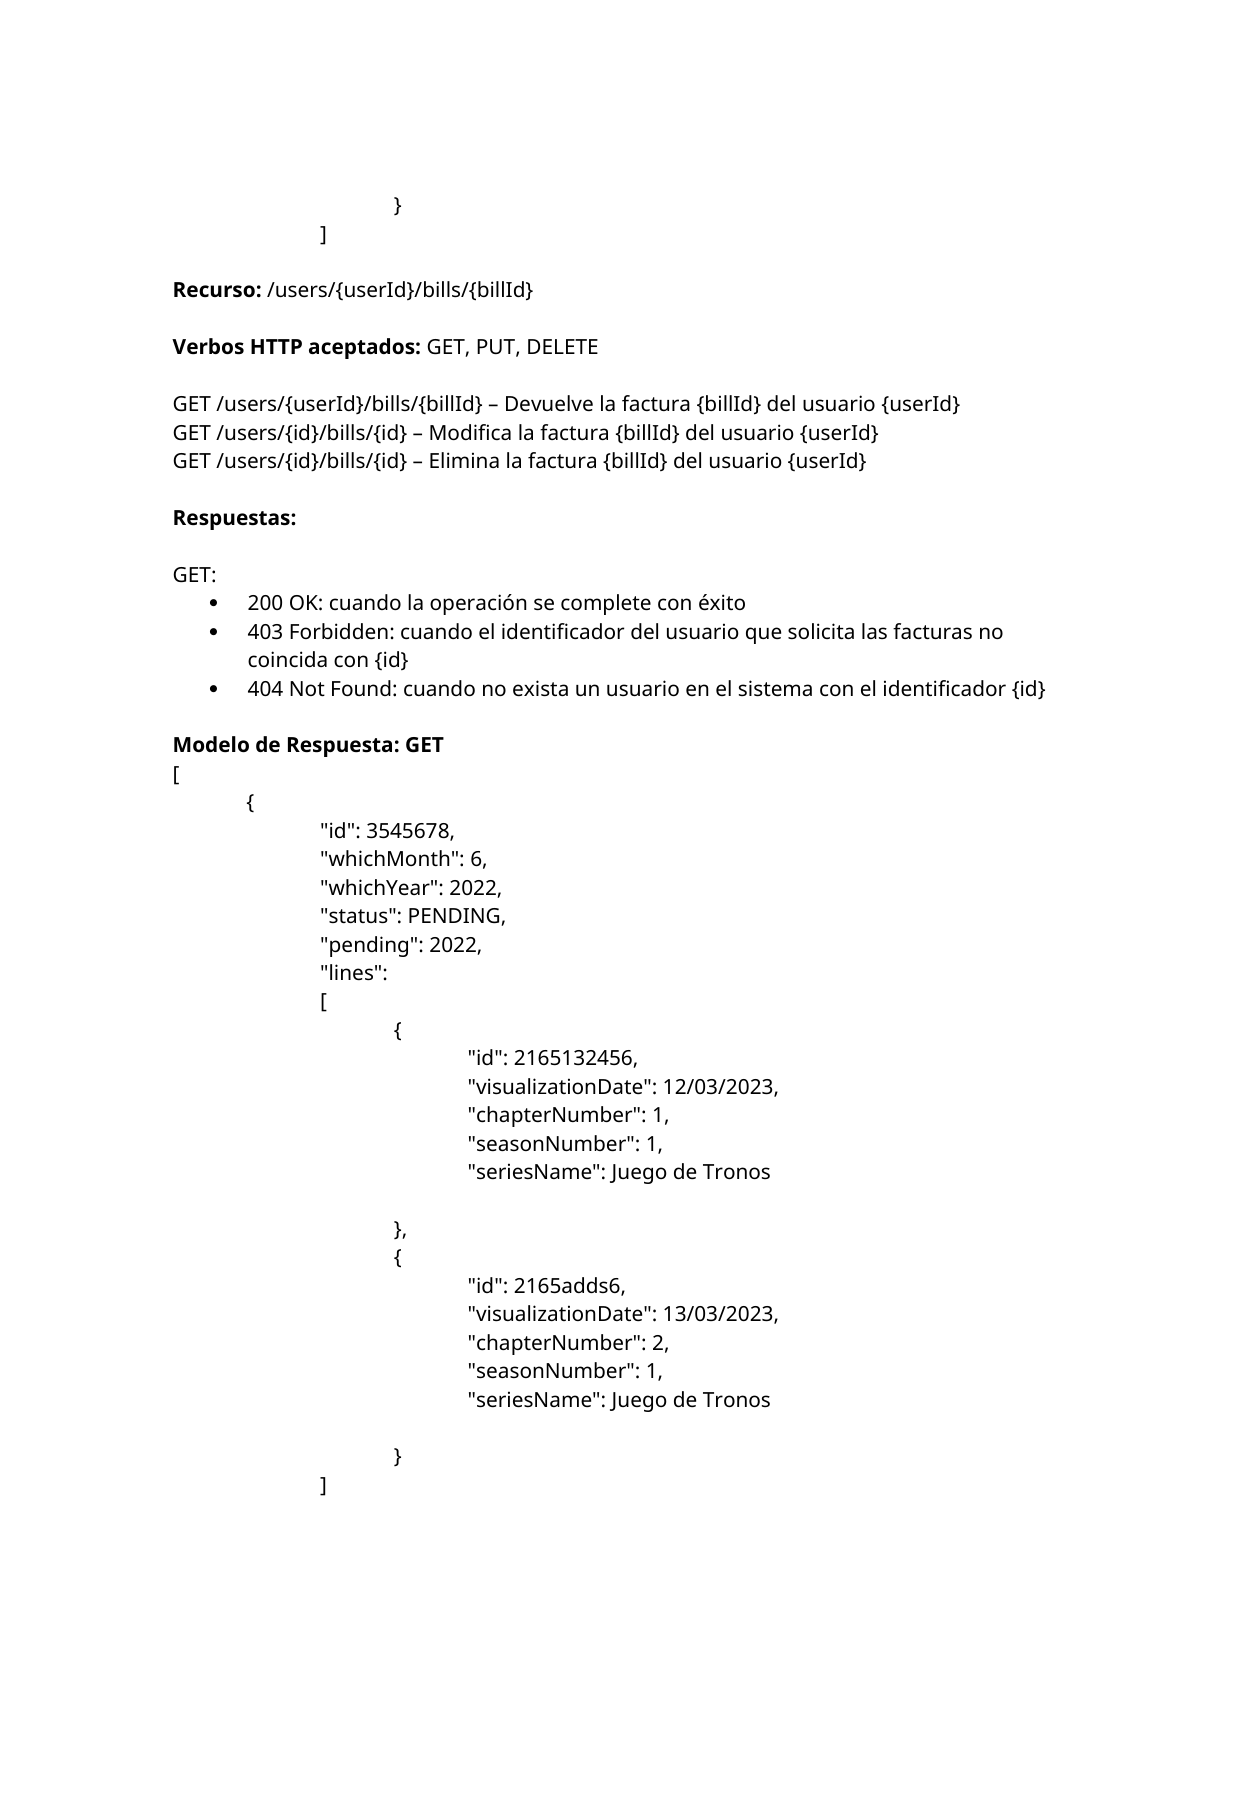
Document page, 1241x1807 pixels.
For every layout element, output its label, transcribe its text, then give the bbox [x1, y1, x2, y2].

text "whichYear": 2022, [320, 873, 1086, 901]
text "visualizationDate": 13/03/2023, [320, 1299, 1086, 1328]
text [ [320, 987, 1086, 1015]
text "seasonNumber": 1, [320, 1356, 1086, 1385]
list 404 Not Found: cuando no exista un usuario en el sistema con el identificador {id} [210, 674, 1086, 702]
text ] [320, 1470, 1086, 1498]
text "visualizationDate": 12/03/2023, [320, 1072, 1086, 1100]
text ] [320, 219, 1086, 247]
text } [320, 1442, 1086, 1470]
text GET: [172, 560, 1086, 588]
text Verbos HTTP aceptados: GET, PUT, DELETE [172, 332, 1086, 361]
text { [320, 1015, 1086, 1043]
text "seasonNumber": 1, [320, 1129, 1086, 1157]
text }, [320, 1214, 1086, 1242]
text "pending": 2022, [320, 930, 1086, 958]
text { [320, 1242, 1086, 1271]
text "whichMonth": 6, [320, 844, 1086, 873]
text GET /users/{id}/bills/{id} – Elimina la factura {billId} del usuario {userId} [172, 446, 1086, 475]
text "id": 3545678, [320, 816, 1086, 844]
text "chapterNumber": 2, [320, 1328, 1086, 1356]
text "id": 2165adds6, [394, 1271, 1086, 1299]
list 200 OK: cuando la operación se complete con éxito [210, 588, 1086, 617]
text "seriesName": Juego de Tronos [320, 1385, 1086, 1413]
text } [320, 190, 1086, 219]
text GET /users/{id}/bills/{id} – Modifica la factura {billId} del usuario {userId} [172, 418, 1086, 446]
text "chapterNumber": 1, [320, 1100, 1086, 1129]
text { [246, 787, 1086, 816]
text Modelo de Respuesta: GET [172, 731, 1086, 759]
text Respuestas: [172, 503, 1086, 532]
text [ [172, 759, 1086, 787]
text "lines": [320, 958, 1086, 987]
text GET /users/{userId}/bills/{billId} – Devuelve la factura {billId} del usuario {userId} [172, 389, 1086, 418]
text "seriesName": Juego de Tronos [320, 1157, 1086, 1186]
text "id": 2165132456, [320, 1043, 1086, 1072]
text "status": PENDING, [320, 901, 1086, 930]
text Recurso: /users/{userId}/bills/{billId} [172, 276, 1086, 304]
list 403 Forbidden: cuando el identificador del usuario que solicita las facturas no coincida con {id} [210, 617, 1086, 674]
